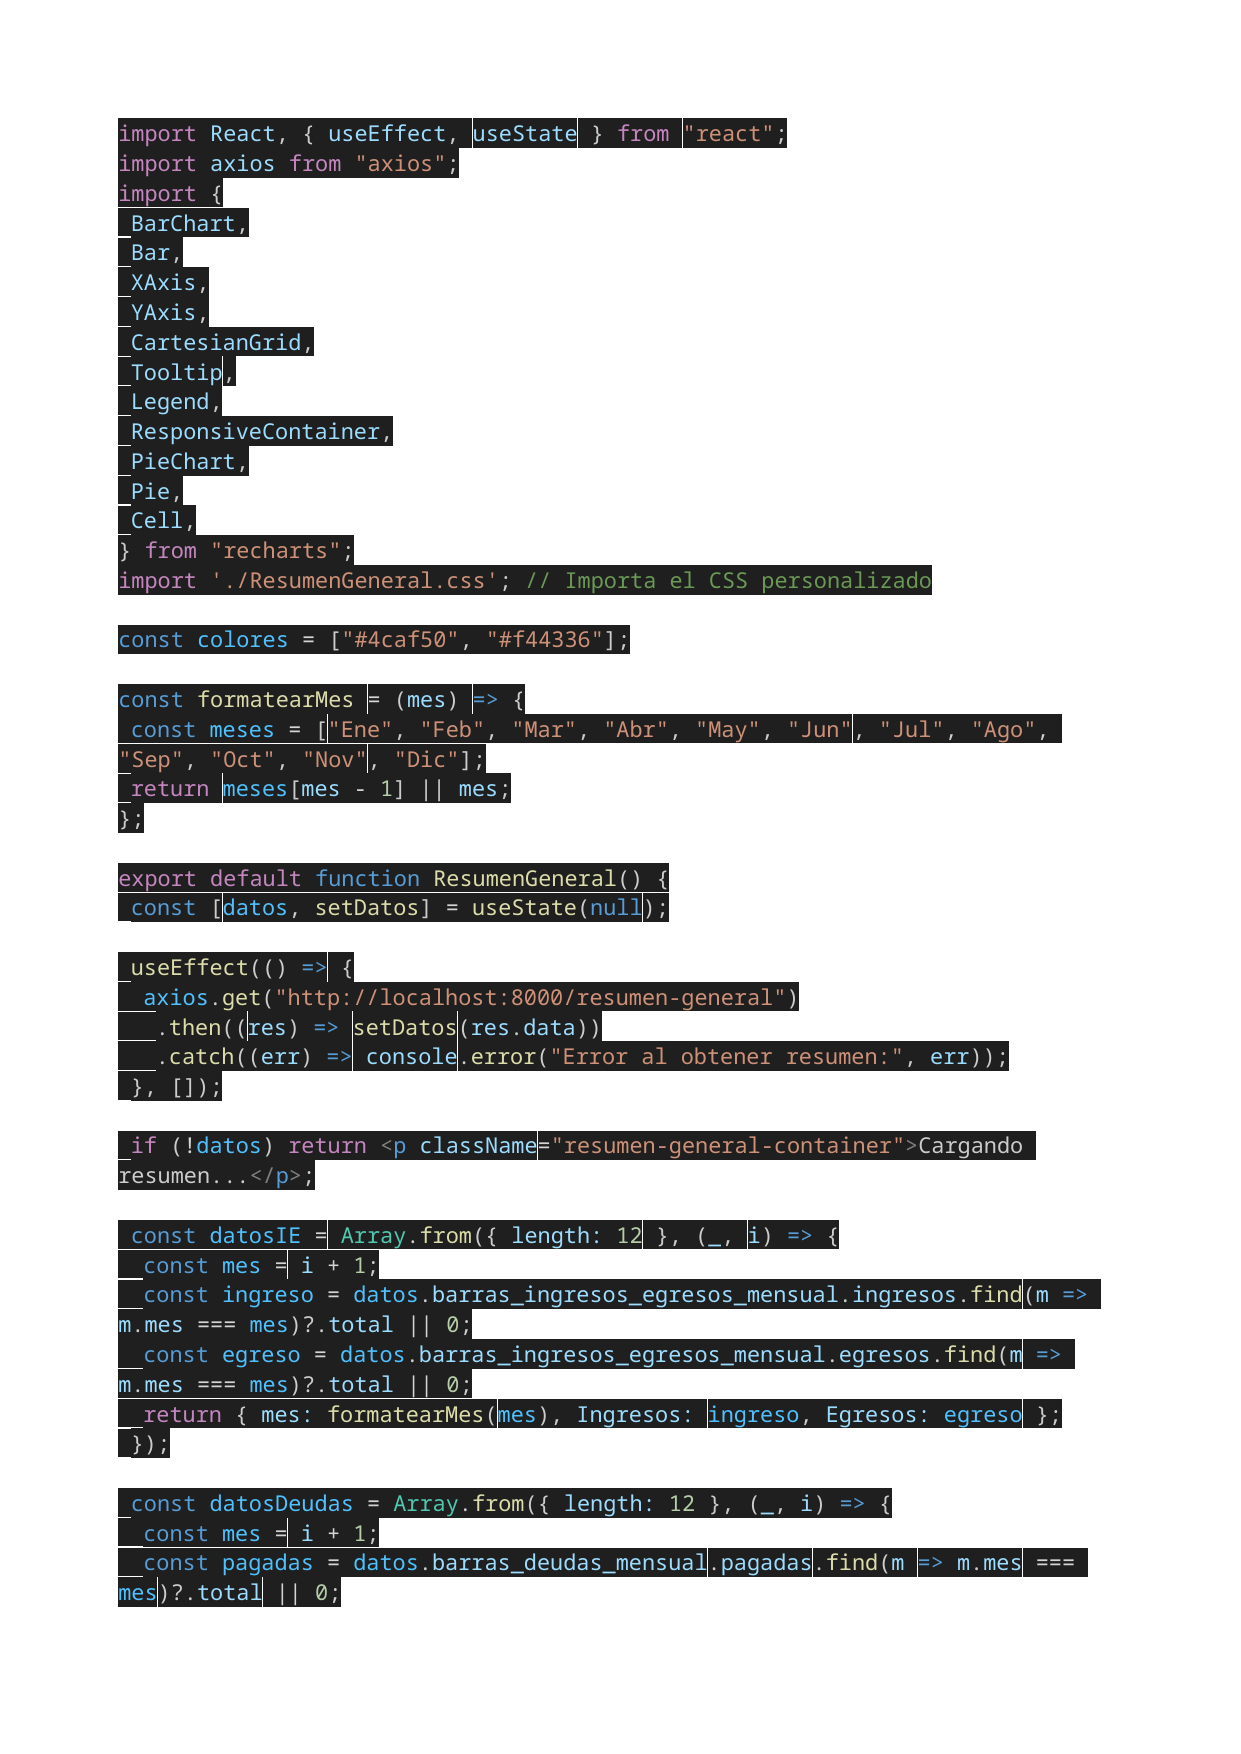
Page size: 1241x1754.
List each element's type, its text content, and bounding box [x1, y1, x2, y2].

text XAxis, [118, 267, 1122, 297]
text import { [118, 178, 1122, 207]
text CartesianGrid, [118, 327, 1122, 356]
text PieChart, [118, 446, 1122, 476]
text const meses = ["Ene", "Feb", "Mar", "Abr", "May", "Jun", "Jul", "Ago", "Sep", "Oct", "Nov", "Dic"]; [118, 714, 1122, 773]
text const datosDeudas = Array.from({ length: 12 }, (_, i) => { [118, 1488, 1122, 1518]
text }; [118, 803, 1122, 833]
text const pagadas = datos.barras_deudas_mensual.pagadas.find(m => m.mes === mes)?.total || 0; [118, 1547, 1122, 1607]
text Pie, [118, 476, 1122, 505]
text Legend, [118, 386, 1122, 416]
text BarChart, [118, 207, 1122, 237]
text .catch((err) => console.error("Error al obtener resumen:", err)); [118, 1041, 1122, 1071]
text axios.get("http://localhost:8000/resumen-general") [118, 982, 1122, 1011]
text Tooltip, [118, 356, 1122, 386]
text } from "recharts"; [118, 535, 1122, 565]
text const egreso = datos.barras_ingresos_egresos_mensual.egresos.find(m => m.mes === mes)?.total || 0; [118, 1339, 1122, 1398]
text .then((res) => setDatos(res.data)) [118, 1011, 1122, 1041]
text Cell, [118, 505, 1122, 535]
text const mes = i + 1; [118, 1518, 1122, 1547]
text }); [118, 1428, 1122, 1458]
text if (!datos) return <p className="resumen-general-container">Cargando resumen...</p>; [118, 1131, 1122, 1190]
text ResponsiveContainer, [118, 416, 1122, 446]
text YAxis, [118, 297, 1122, 327]
text import React, { useEffect, useState } from "react"; [118, 118, 1122, 148]
text return { mes: formatearMes(mes), Ingresos: ingreso, Egresos: egreso }; [118, 1398, 1122, 1428]
text const mes = i + 1; [118, 1249, 1122, 1279]
text import './ResumenGeneral.css'; // Importa el CSS personalizado [118, 565, 1122, 595]
text }, []); [118, 1071, 1122, 1101]
text const formatearMes = (mes) => { [118, 684, 1122, 714]
text const [datos, setDatos] = useState(null); [118, 892, 1122, 922]
text export default function ResumenGeneral() { [118, 863, 1122, 892]
text return meses[mes - 1] || mes; [118, 773, 1122, 803]
text Bar, [118, 237, 1122, 267]
text import axios from "axios"; [118, 148, 1122, 178]
text useEffect(() => { [118, 952, 1122, 982]
text const colores = ["#4caf50", "#f44336"]; [118, 624, 1122, 654]
text const ingreso = datos.barras_ingresos_egresos_mensual.ingresos.find(m => m.mes === mes)?.total || 0; [118, 1279, 1122, 1339]
text const datosIE = Array.from({ length: 12 }, (_, i) => { [118, 1220, 1122, 1249]
